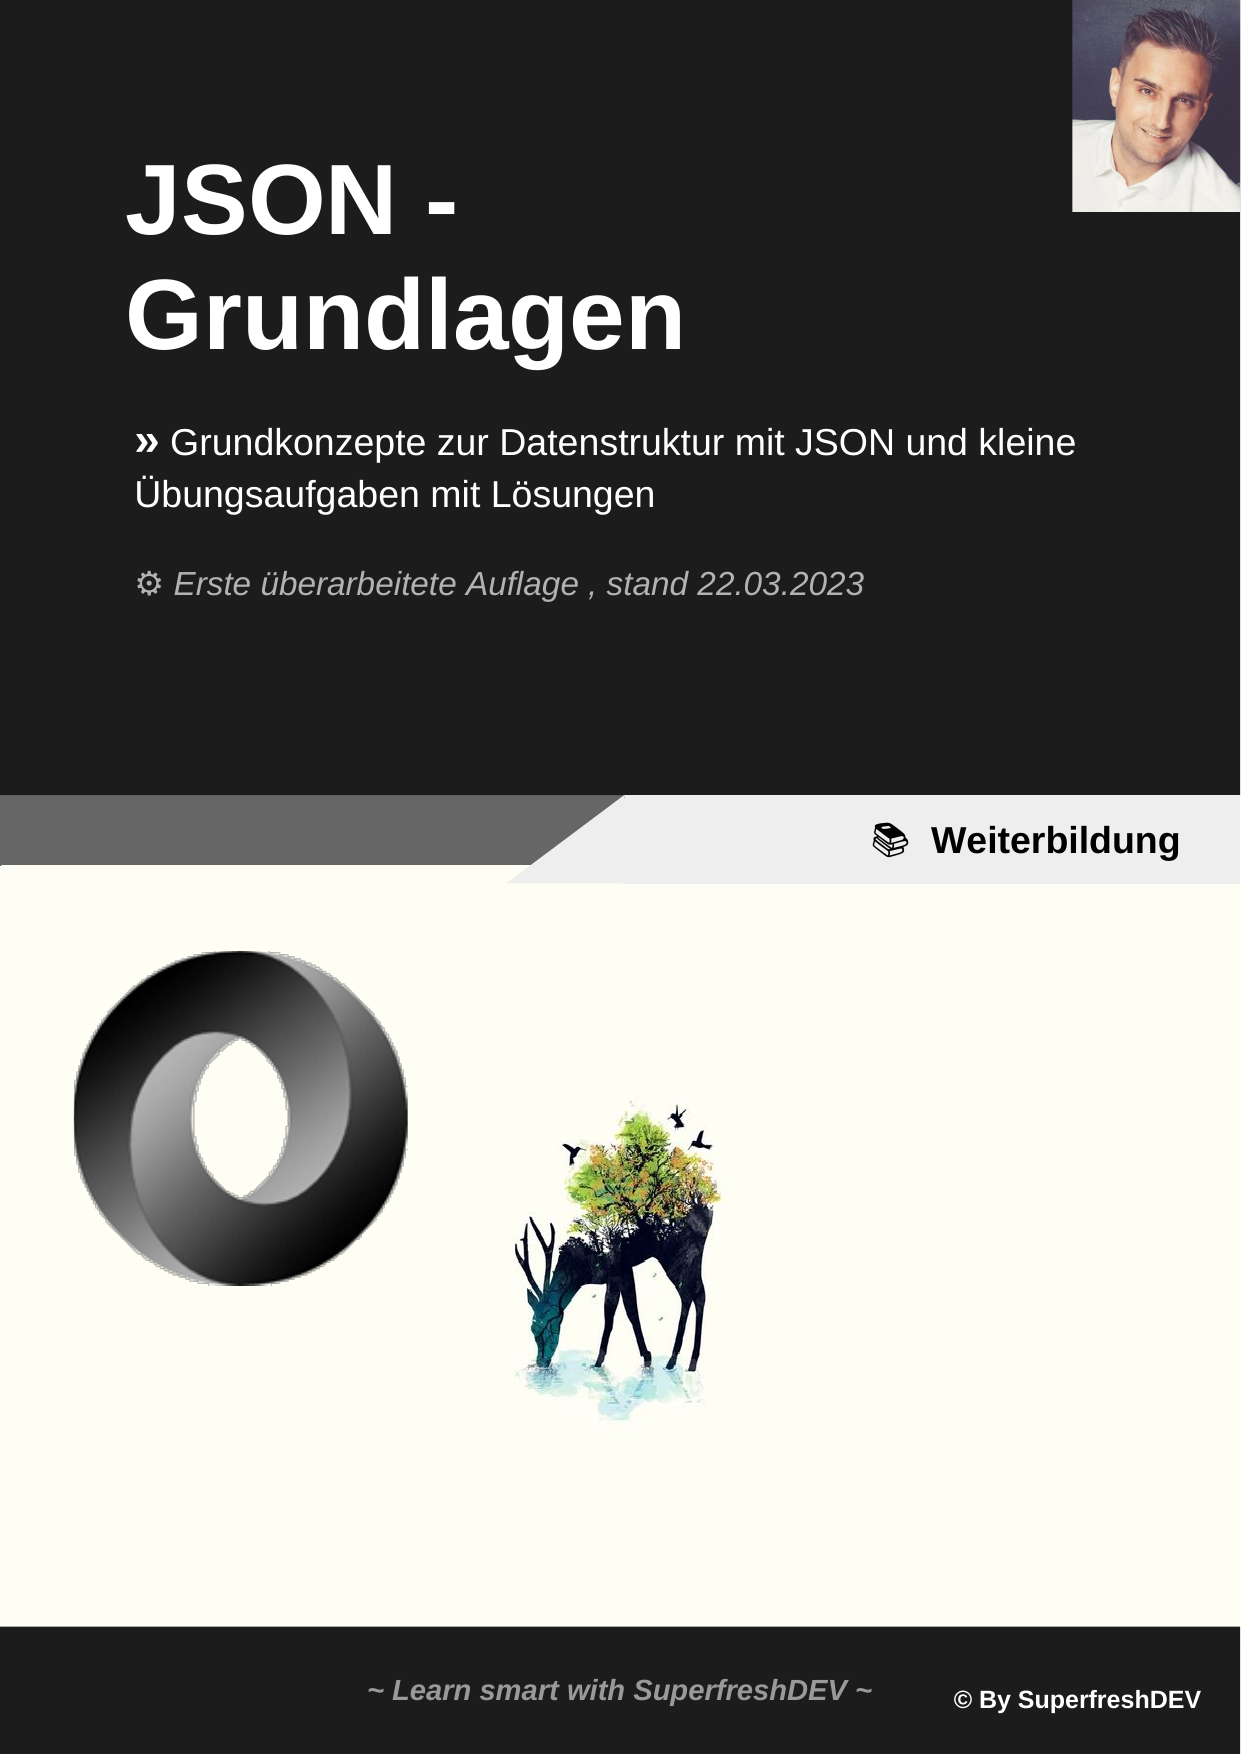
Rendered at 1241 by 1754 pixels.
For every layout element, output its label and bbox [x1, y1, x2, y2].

picture [1, 865, 1241, 1626]
picture [1072, 0, 1241, 212]
